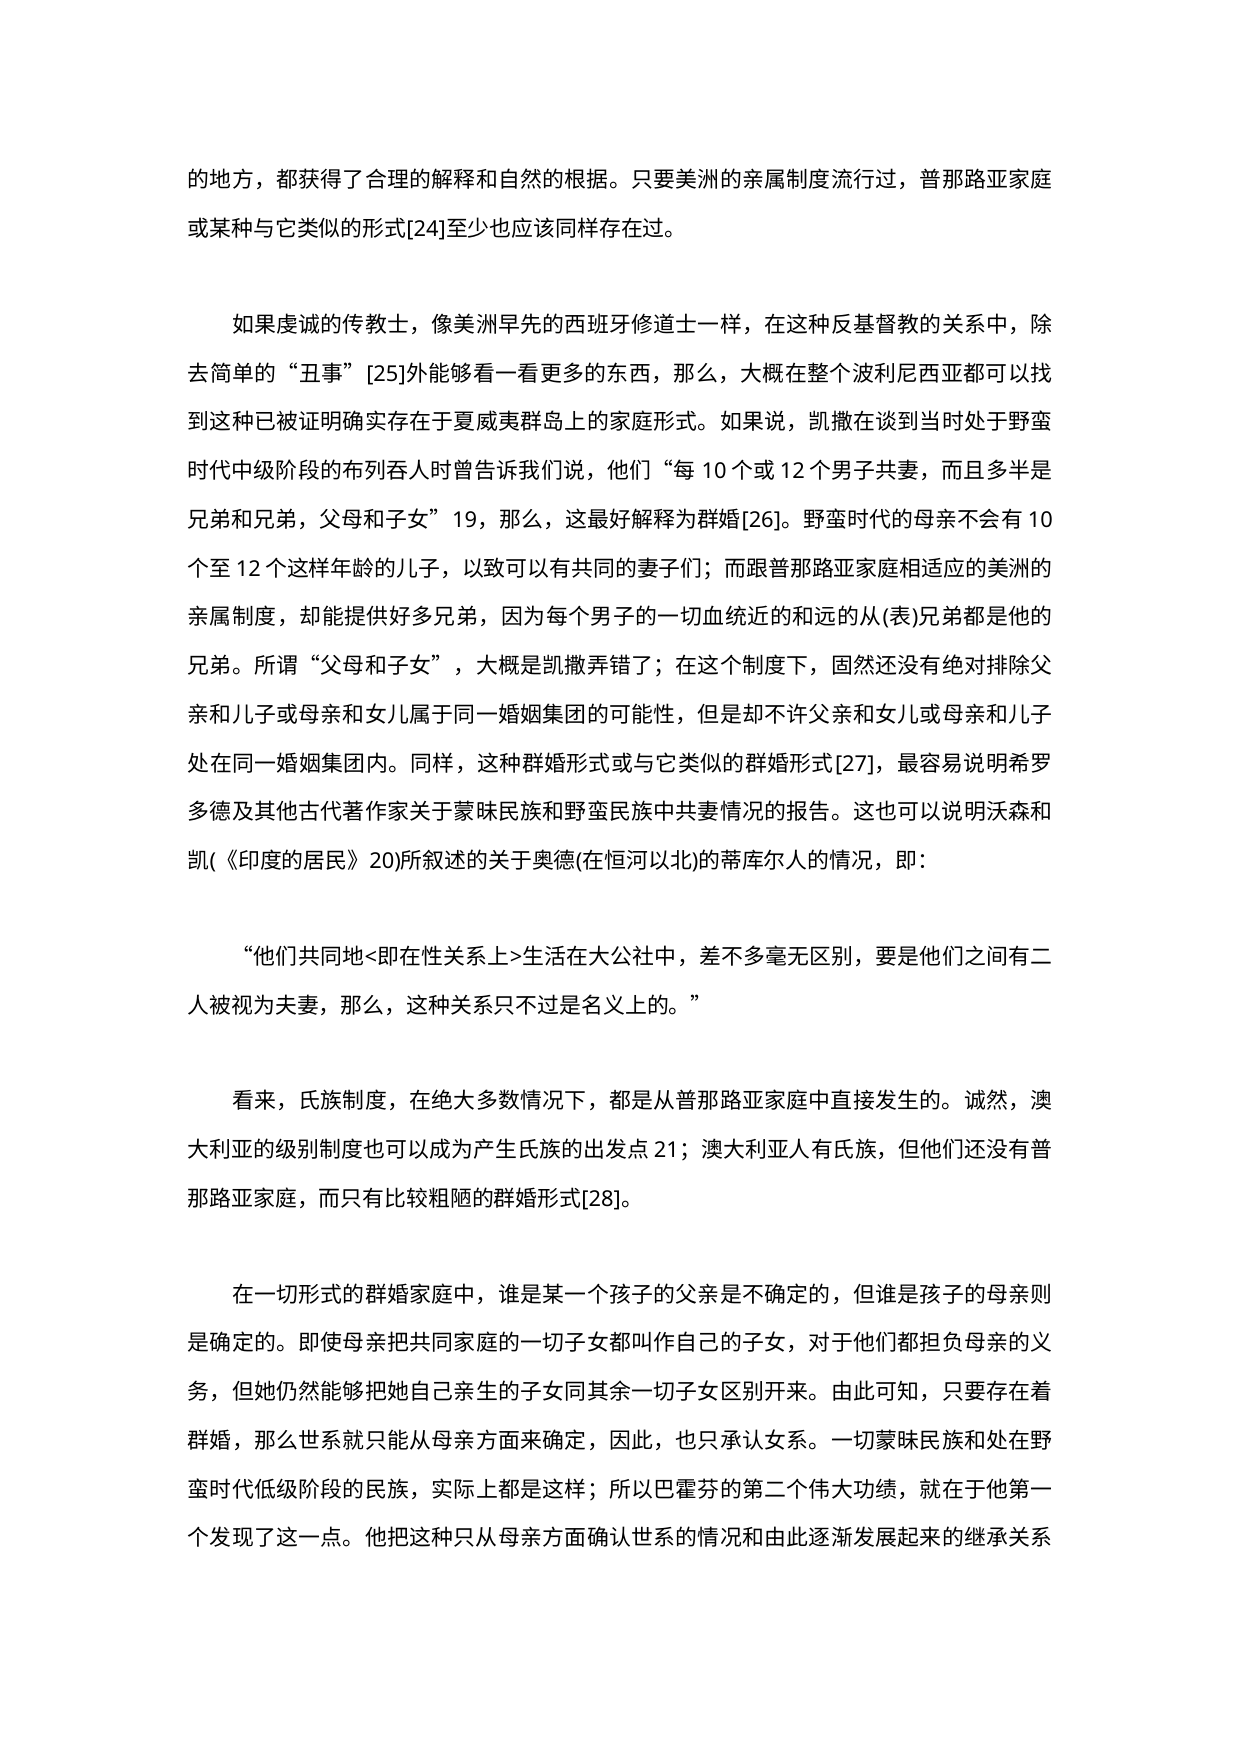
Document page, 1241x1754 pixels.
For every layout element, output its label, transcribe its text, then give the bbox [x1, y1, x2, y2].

text 这种家庭形式十分精确地向我们提供了美洲的制度所表现的亲属等级。我母亲的姊妹的子女，依然是我母亲的子女，同样，我父亲的兄弟的子女，也依然是我父亲的子女，他们全都是我的兄弟姊妹；但是我母亲的兄弟的子女，现在都是我母亲的内侄和内侄女，我父亲的姊妹的子女，现在都是我父亲的外甥和外甥女，而他们全都是我的表兄弟和表姊妹了。因为，固然我母亲的姊妹的丈夫们依然是我母亲的丈夫们，同样，我父亲的兄弟的妻子们也依然是我父亲的妻子们——即使事实上不总是如此，在道理上却是如此——，但由于社会禁止兄弟姊妹之间的性关系，结果就使迄今不加区别地被作为兄弟姊妹来对待的兄弟姊妹的子女划分为两类：有一些人像过去一样，相互之间依然是(血统较远的)兄弟姊妹，另一些人即一方面兄弟的子女和另一方面姊妹的子女，再也不能是兄弟姊妹，再也不能有共同的双亲了——无论是共同的父亲，共同的母亲，或是共同的父母；因此，在这里，第一次发生了分为外甥和外甥女、内侄和内侄女、表兄弟和表姊妹这一类别的必要，而这一类别在从前的家庭制度之下恐怕是没有任何意义的。美洲的亲属制度，在以某种个体婚为基础的任何家庭形式下，看来都是极其荒诞的事情，现在它在普那路亚家庭中，连最细微的地方，都获得了合理的解释和自然的根据。只要美洲的亲属制度流行过，普那路亚家庭或某种与它类似的形式[24]至少也应该同样存在过。 [187, 162, 1053, 243]
text 如果虔诚的传教士，像美洲早先的西班牙修道士一样，在这种反基督教的关系中，除去简单的“丑事”[25]外能够看一看更多的东西，那么，大概在整个波利尼西亚都可以找到这种已被证明确实存在于夏威夷群岛上的家庭形式。如果说，凯撒在谈到当时处于野蛮时代中级阶段的布列吞人时曾告诉我们说，他们“每10个或12个男子共妻，而且多半是兄弟和兄弟，父母和子女”19，那么，这最好解释为群婚[26]。野蛮时代的母亲不会有10个至12个这样年龄的儿子，以致可以有共同的妻子们；而跟普那路亚家庭相适应的美洲的亲属制度，却能提供好多兄弟，因为每个男子的一切血统近的和远的从(表)兄弟都是他的兄弟。所谓“父母和子女”，大概是凯撒弄错了；在这个制度下，固然还没有绝对排除父亲和儿子或母亲和女儿属于同一婚姻集团的可能性，但是却不许父亲和女儿或母亲和儿子处在同一婚姻集团内。同样，这种群婚形式或与它类似的群婚形式[27]，最容易说明希罗多德及其他古代著作家关于蒙昧民族和野蛮民族中共妻情况的报告。这也可以说明沃森和凯(《印度的居民》20)所叙述的关于奥德(在恒河以北)的蒂库尔人的情况，即： [187, 306, 1053, 875]
text “他们共同地<即在性关系上>生活在大公社中，差不多毫无区别，要是他们之间有二人被视为夫妻，那么，这种关系只不过是名义上的。” [187, 938, 1053, 1020]
text 在一切形式的群婚家庭中，谁是某一个孩子的父亲是不确定的，但谁是孩子的母亲则是确定的。即使母亲把共同家庭的一切子女都叫作自己的子女，对于他们都担负母亲的义务，但她仍然能够把她自己亲生的子女同其余一切子女区别开来。由此可知，只要存在着群婚，那么世系就只能从母亲方面来确定，因此，也只承认女系。一切蒙昧民族和处在野蛮时代低级阶段的民族，实际上都是这样；所以巴霍芬的第二个伟大功绩，就在于他第一个发现了这一点。他把这种只从母亲方面确认世系的情况和由此逐渐发展起来的继承关系 [187, 1276, 1053, 1552]
text 看来，氏族制度，在绝大多数情况下，都是从普那路亚家庭中直接发生的。诚然，澳大利亚的级别制度也可以成为产生氏族的出发点21；澳大利亚人有氏族，但他们还没有普那路亚家庭，而只有比较粗陋的群婚形式[28]。 [187, 1083, 1053, 1213]
